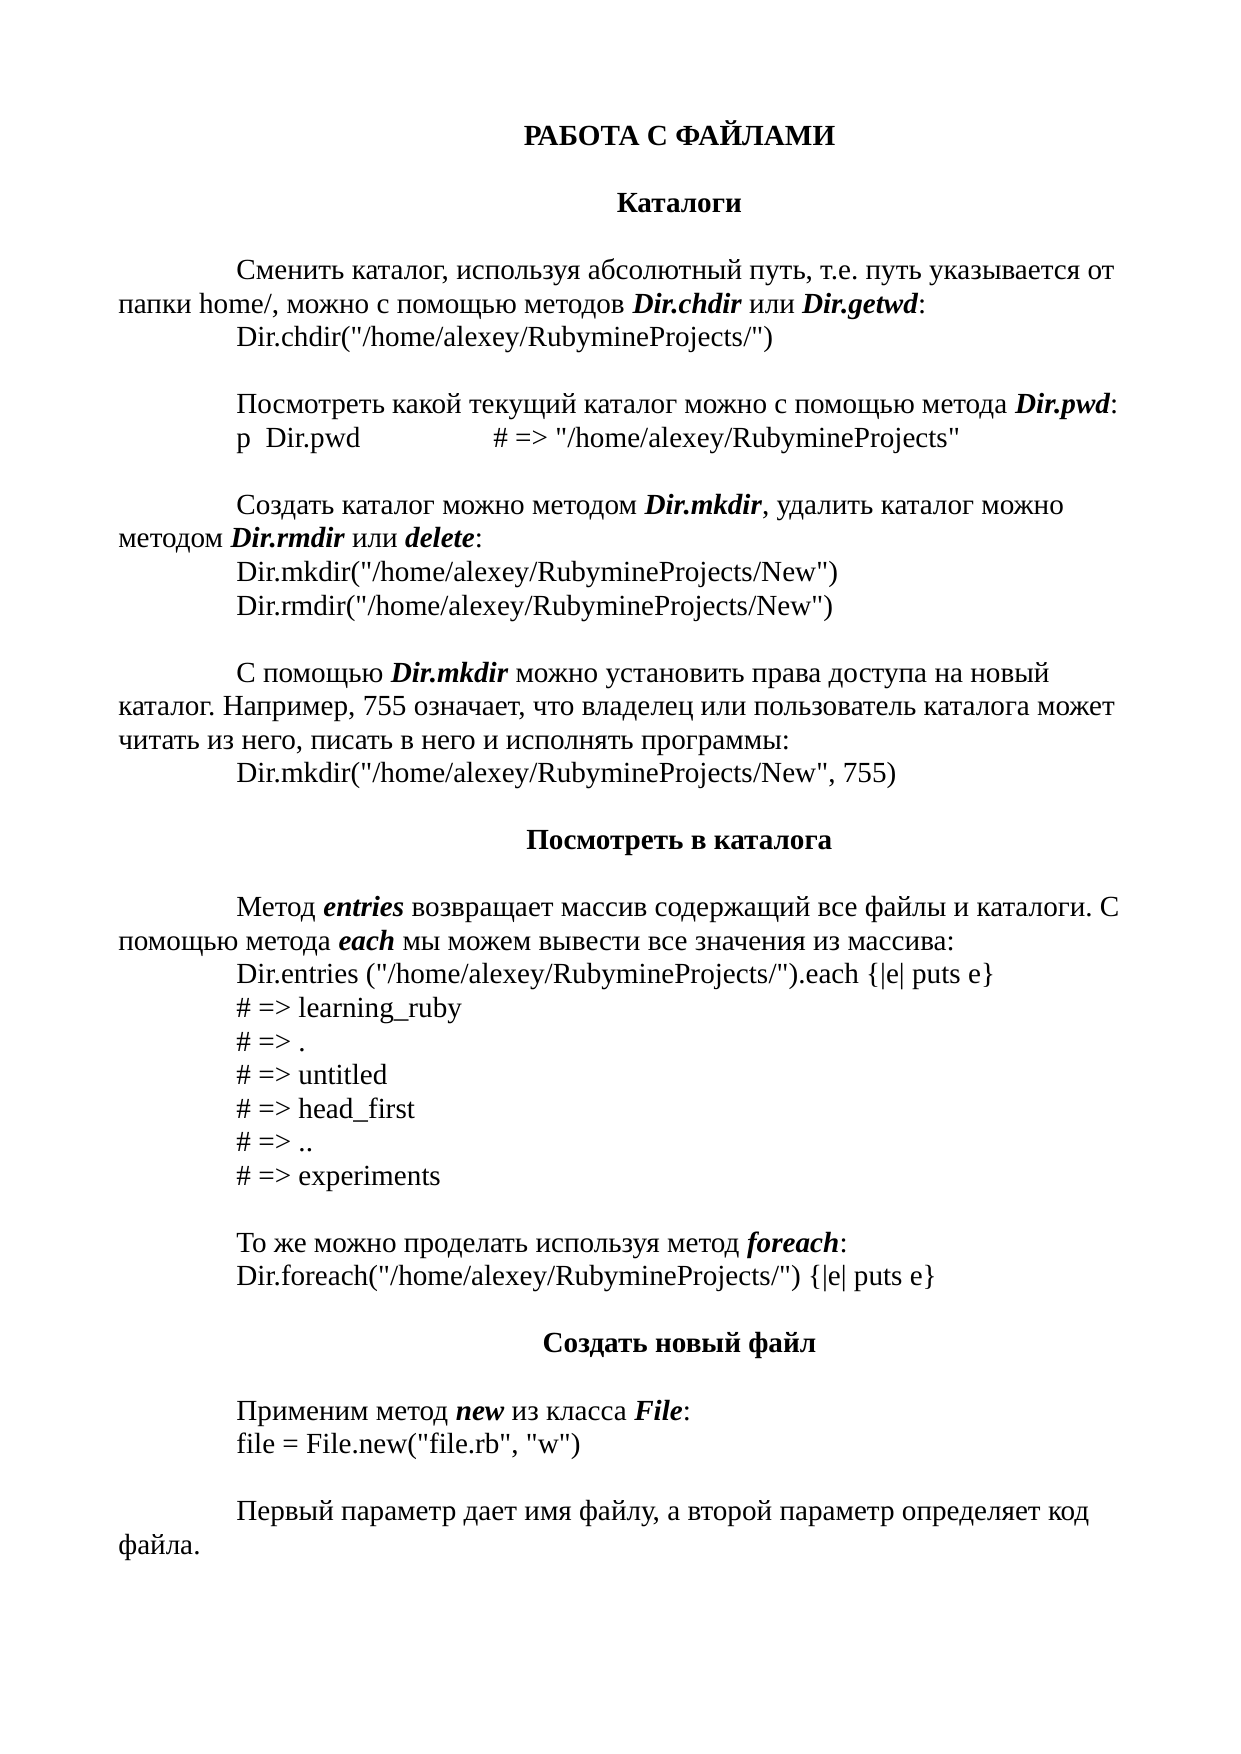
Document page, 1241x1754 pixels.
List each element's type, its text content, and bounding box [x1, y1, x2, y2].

text # => untitled [118, 1057, 1122, 1091]
text # => .. [118, 1124, 1122, 1158]
text Метод entries возвращает массив содержащий все файлы и каталоги. С помощью метода each мы можем вывести все значения из массива: [118, 889, 1122, 957]
text Сменить каталог, используя абсолютный путь, т.е. путь указывается от папки home/, можно с помощью методов Dir.chdir или Dir.getwd: [118, 252, 1122, 319]
text С помощью Dir.mkdir можно установить права доступа на новый каталог. Например, 755 означает, что владелец или пользователь каталога может читать из него, писать в него и исполнять программы: [118, 655, 1122, 755]
text # => learning_ruby [118, 990, 1122, 1024]
text Создать новый файл [118, 1326, 1122, 1359]
text Dir.chdir("/home/alexey/RubymineProjects/") [118, 319, 1122, 353]
text Применим метод new из класса File: [118, 1393, 1122, 1426]
text Dir.entries ("/home/alexey/RubymineProjects/").each {|e| puts e} [118, 957, 1122, 990]
text Посмотреть какой текущий каталог можно с помощью метода Dir.pwd: [118, 386, 1122, 420]
text Dir.mkdir("/home/alexey/RubymineProjects/New", 755) [118, 755, 1122, 789]
text Посмотреть в каталога [118, 822, 1122, 856]
text Dir.rmdir("/home/alexey/RubymineProjects/New") [118, 588, 1122, 621]
text Первый параметр дает имя файлу, а второй параметр определяет код файла. [118, 1493, 1122, 1560]
text # => head_first [118, 1091, 1122, 1124]
text # => experiments [118, 1158, 1122, 1191]
text Создать каталог можно методом Dir.mkdir, удалить каталог можно методом Dir.rmdir или delete: [118, 487, 1122, 554]
text p Dir.pwd # => "/home/alexey/RubymineProjects" [118, 420, 1122, 453]
text file = File.new("file.rb", "w") [118, 1426, 1122, 1460]
text Каталоги [118, 185, 1122, 219]
text Dir.mkdir("/home/alexey/RubymineProjects/New") [118, 554, 1122, 588]
text # => . [118, 1024, 1122, 1057]
text Dir.foreach("/home/alexey/RubymineProjects/") {|e| puts e} [118, 1258, 1122, 1292]
text То же можно проделать используя метод foreach: [118, 1225, 1122, 1258]
text РАБОТА С ФАЙЛАМИ [118, 118, 1122, 152]
